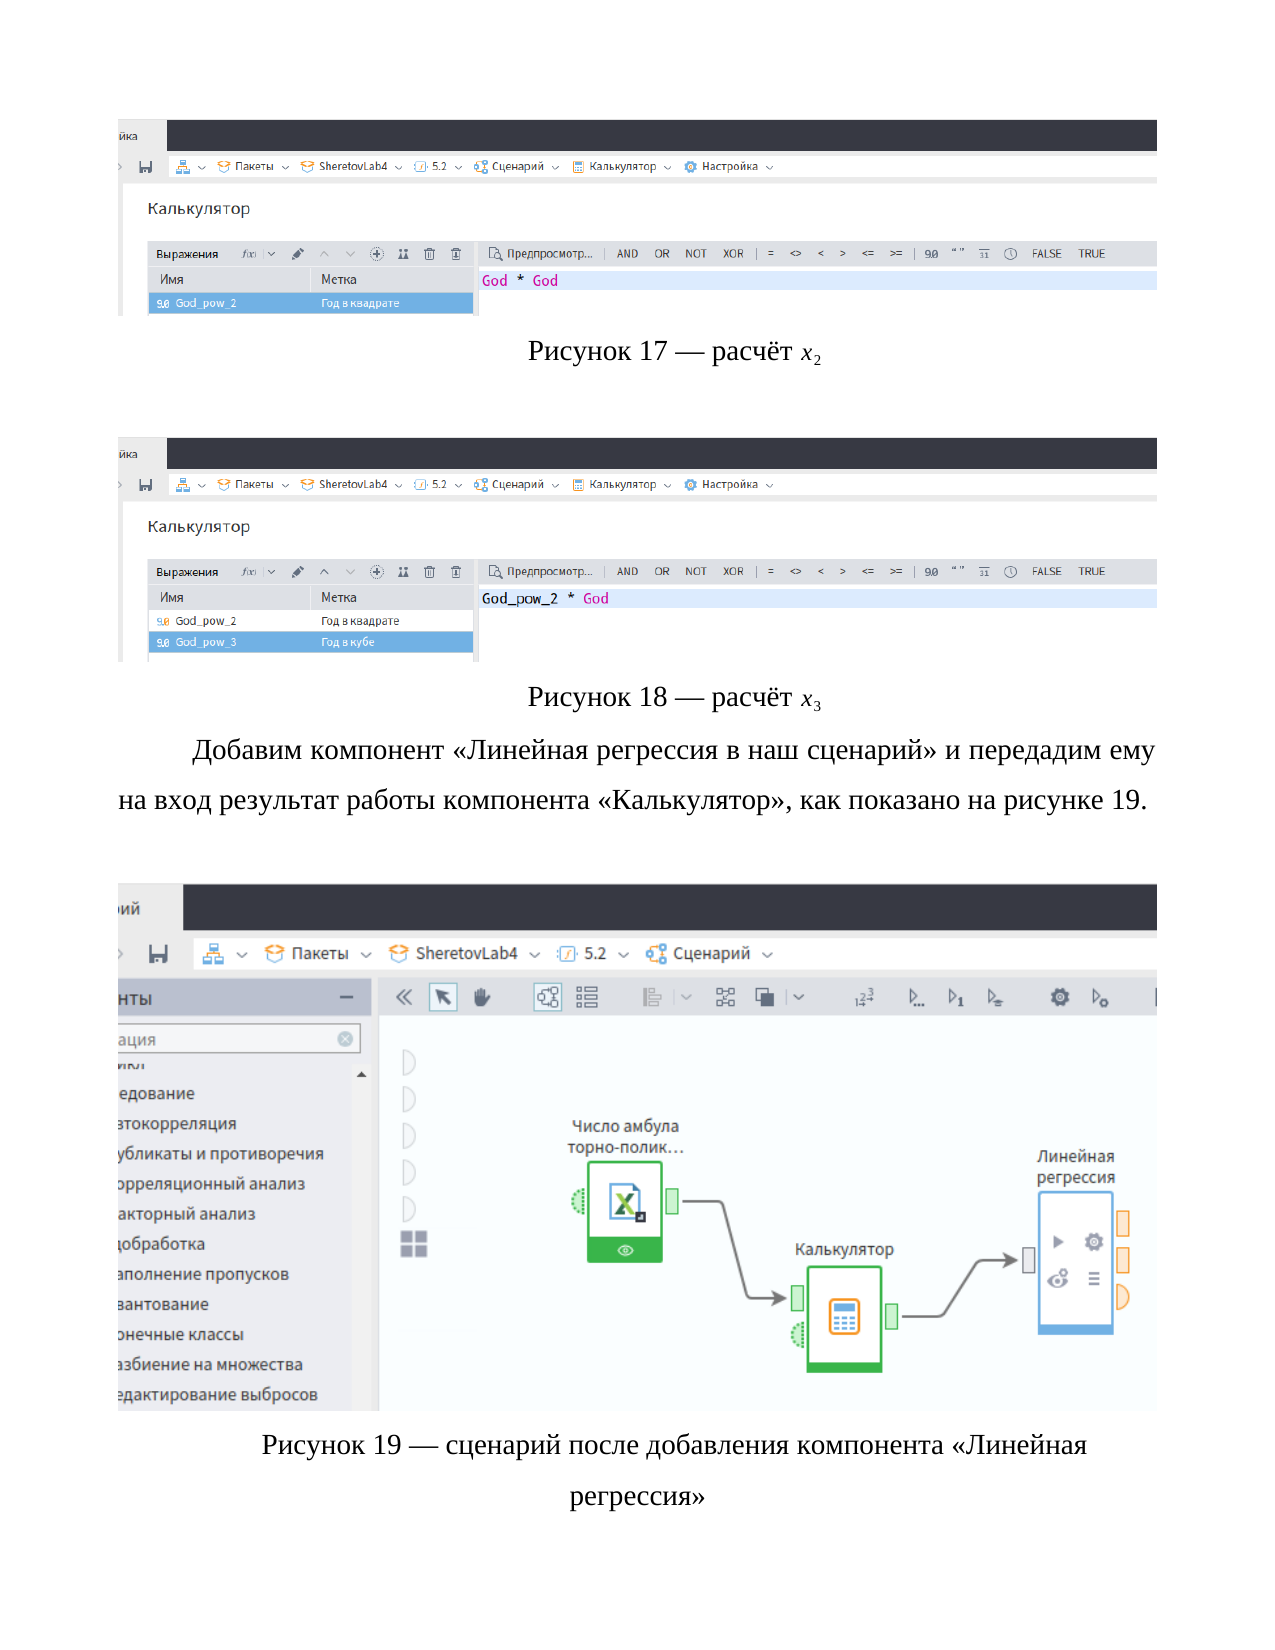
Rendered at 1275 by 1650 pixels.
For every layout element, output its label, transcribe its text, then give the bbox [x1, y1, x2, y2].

text Рисунок 18 — расчёт [118, 662, 1157, 715]
picture [118, 436, 1157, 662]
picture [118, 882, 1157, 1411]
picture [118, 118, 1157, 316]
text Добавим компонент «Линейная регрессия в наш сценарий» и передадим ему на вход результат работы компонента «Калькулятор», как показано на рисунке 19. [118, 732, 1157, 816]
text Рисунок 17 — расчёт [118, 316, 1157, 369]
text Рисунок 19 — сценарий после добавления компонента «Линейная регрессия» [118, 1411, 1157, 1511]
